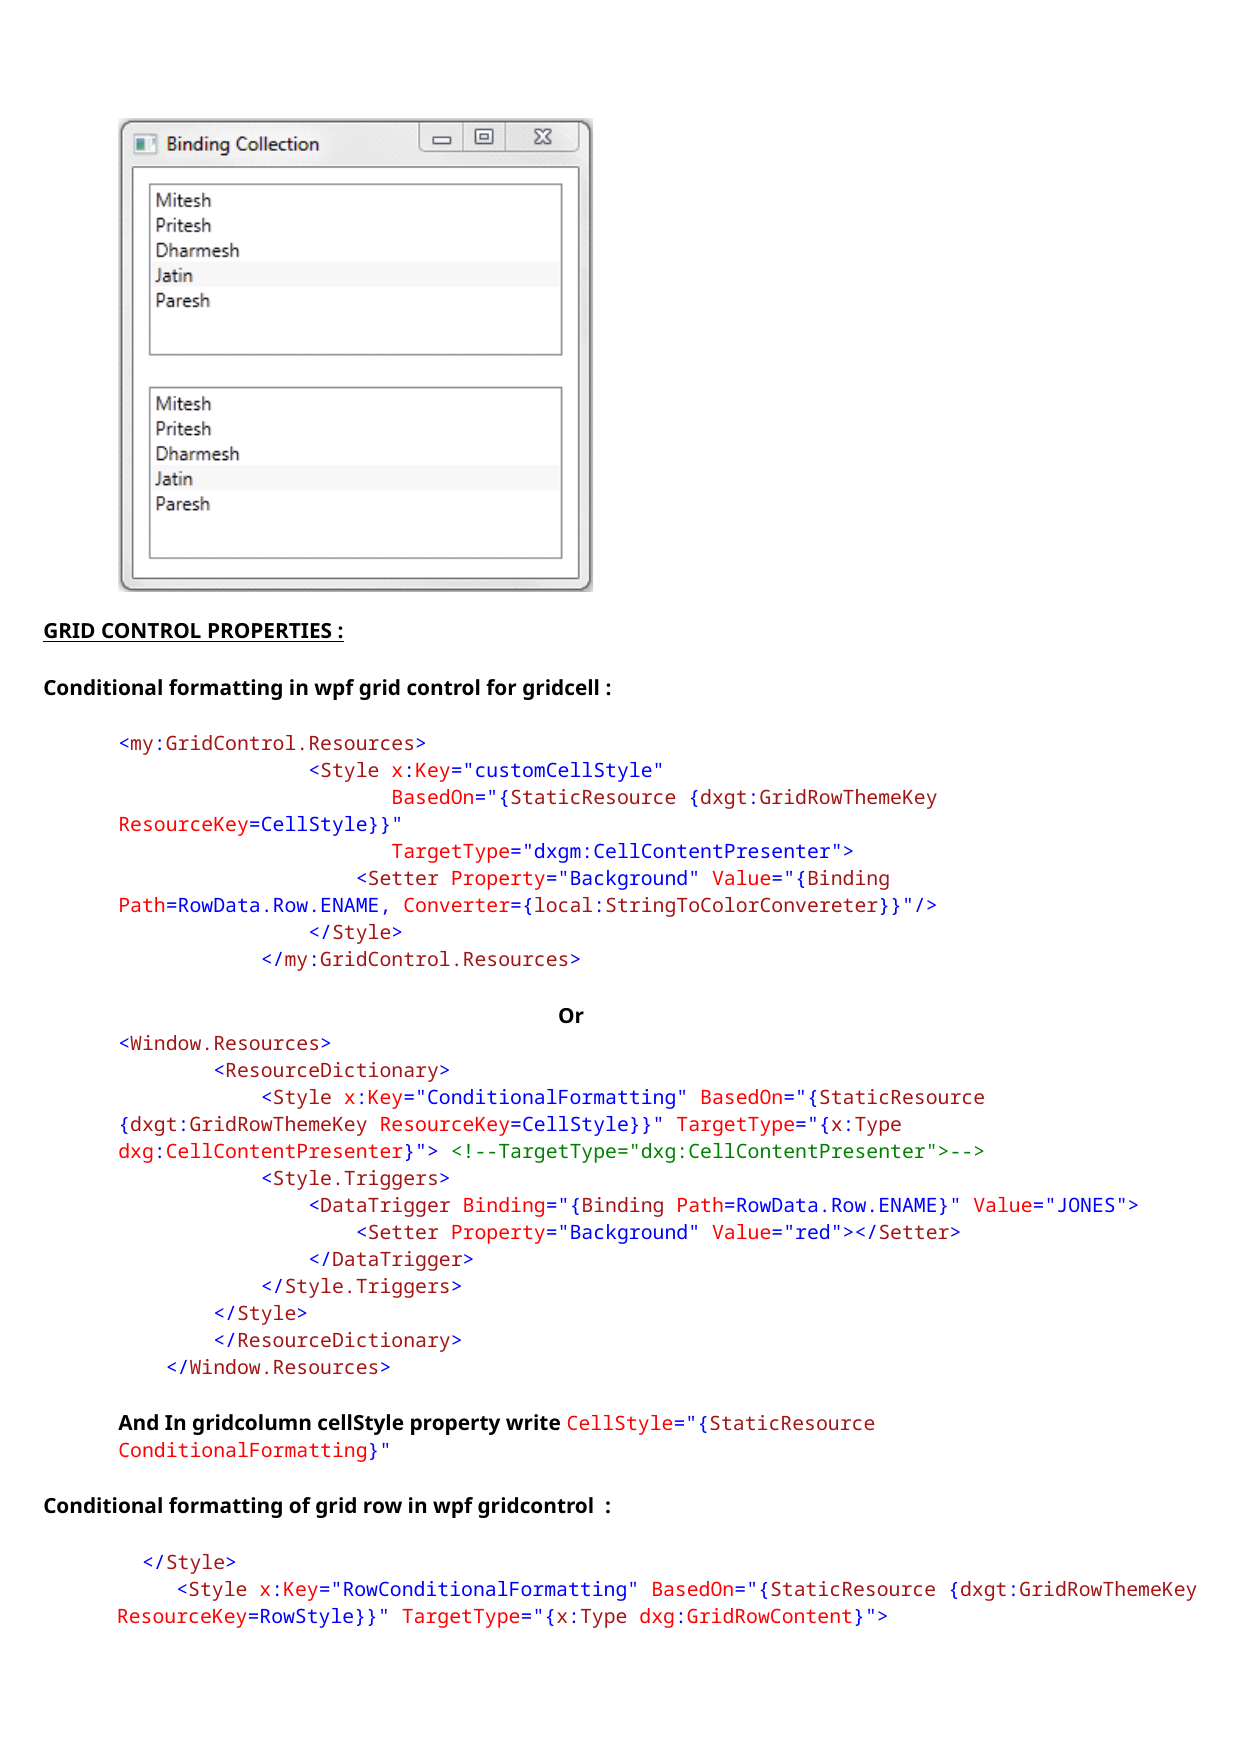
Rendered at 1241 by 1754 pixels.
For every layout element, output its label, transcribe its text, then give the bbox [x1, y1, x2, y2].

text Or [43, 1001, 1157, 1029]
text </Style> [118, 918, 1157, 945]
text <Style x:Key="customCellStyle" [118, 757, 1157, 783]
text <Style x:Key="RowConditionalFormatting" BasedOn="{StaticResource {dxgt:GridRowThemeKey ResourceKey=RowStyle}}" TargetType="{x:Type dxg:GridRowContent}"> [117, 1575, 1198, 1629]
text </Style> [118, 1299, 1157, 1326]
text <Setter Property="Background" Value="{Binding Path=RowData.Row.ENAME, Converter={local:StringToColorConvereter}}"/> [118, 864, 1157, 918]
text <my:GridControl.Resources> [118, 729, 1157, 757]
text <Style x:Key="ConditionalFormatting" BasedOn="{StaticResource {dxgt:GridRowThemeKey ResourceKey=CellStyle}}" TargetType="{x:Type dxg:CellContentPresenter}"> <!--TargetType="dxg:CellContentPresenter">--> [118, 1083, 1157, 1164]
text </Style> [118, 1548, 1157, 1575]
text <Window.Resources> [118, 1029, 1157, 1056]
text <Setter Property="Background" Value="red"></Setter> [118, 1218, 1157, 1245]
text <ResourceDictionary> [118, 1056, 1157, 1083]
text BasedOn="{StaticResource {dxgt:GridRowThemeKey ResourceKey=CellStyle}}" [118, 783, 1157, 837]
text </my:GridControl.Resources> [118, 945, 1157, 972]
text Conditional formatting of grid row in wpf gridcontrol : [43, 1491, 1157, 1520]
text And In gridcolumn cellStyle property write CellStyle="{StaticResource ConditionalFormatting}" [118, 1408, 1157, 1463]
text </Style.Triggers> [118, 1272, 1157, 1299]
text <DataTrigger Binding="{Binding Path=RowData.Row.ENAME}" Value="JONES"> [118, 1191, 1157, 1218]
text </DataTrigger> [118, 1245, 1157, 1272]
text Conditional formatting in wpf grid control for gridcell : [43, 673, 1157, 702]
text <Style.Triggers> [118, 1164, 1157, 1191]
text </Window.Resources> [118, 1353, 1157, 1380]
text GRID CONTROL PROPERTIES : [43, 617, 1157, 645]
text TargetType="dxgm:CellContentPresenter"> [118, 837, 1157, 864]
text </ResourceDictionary> [118, 1326, 1157, 1353]
